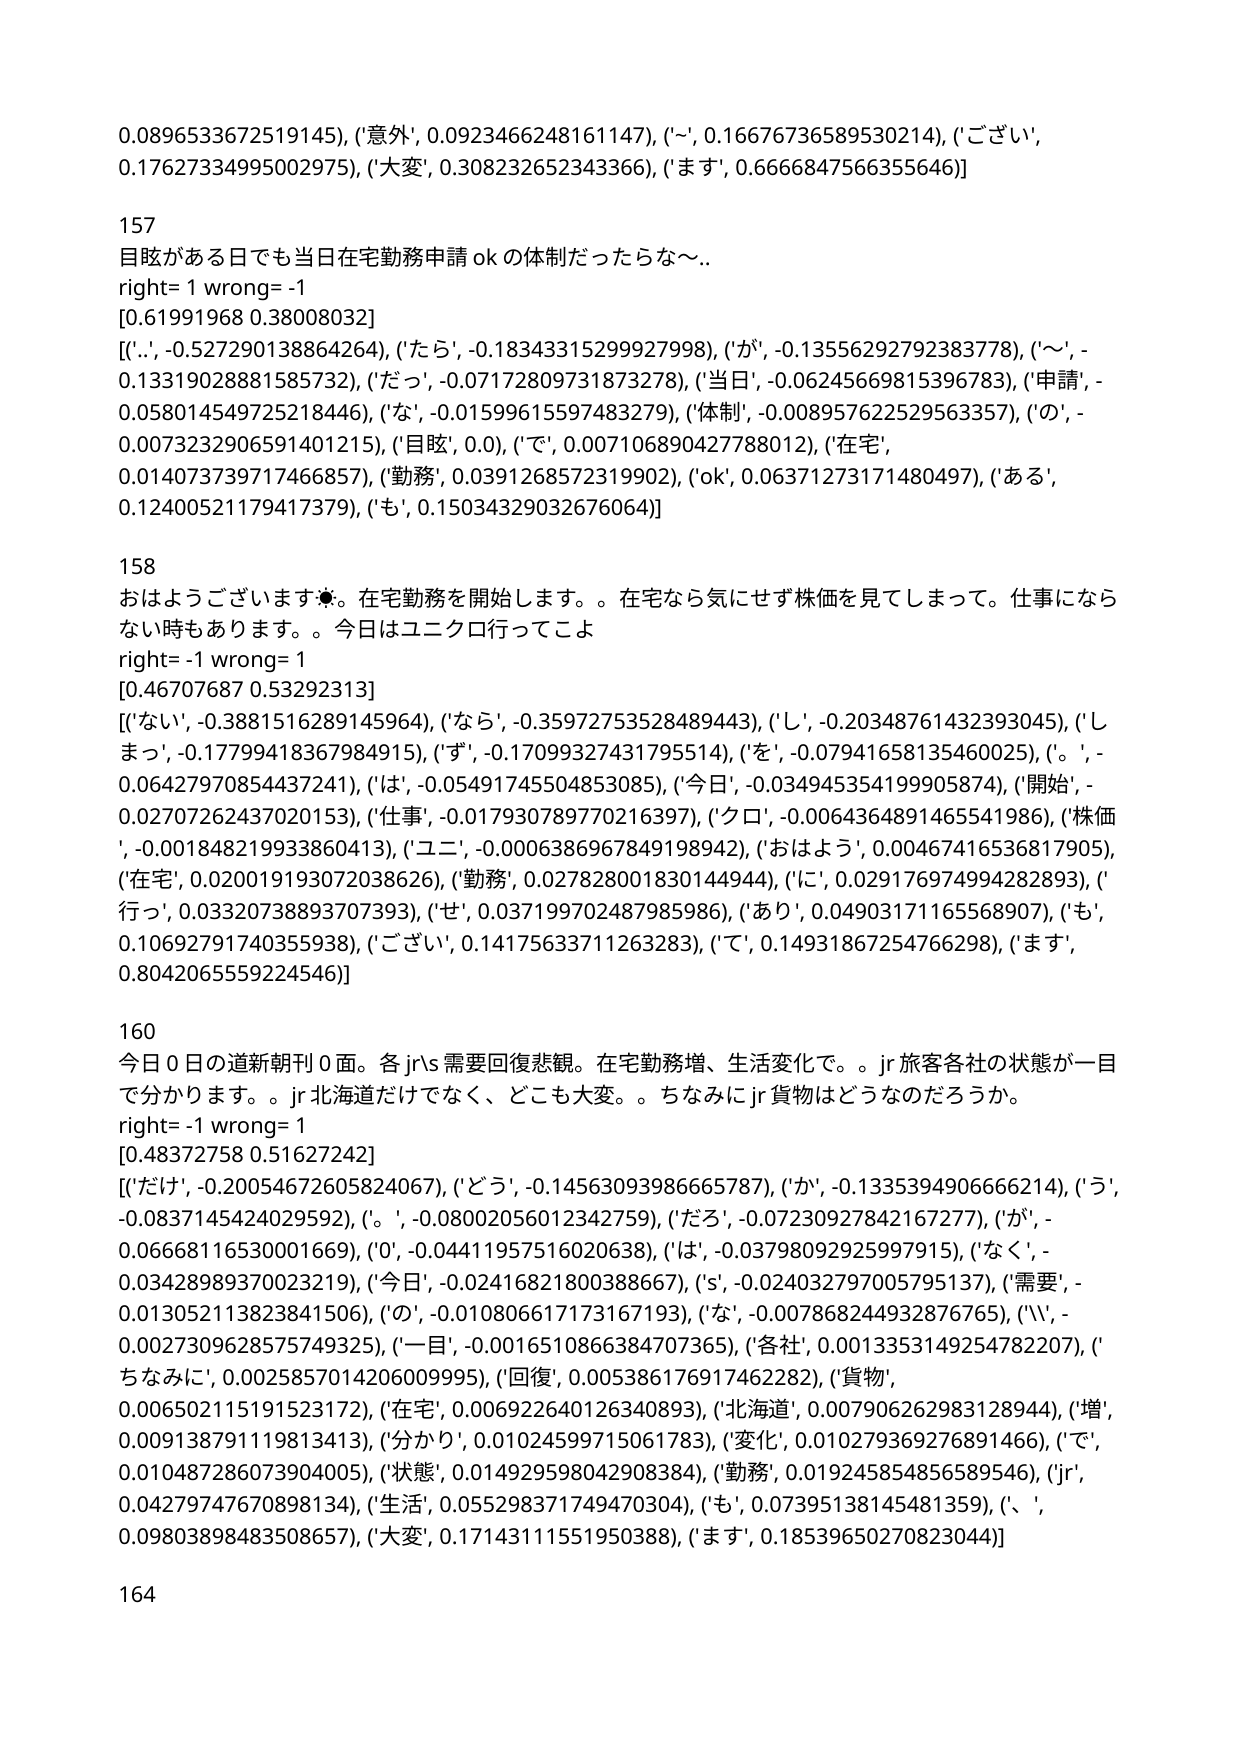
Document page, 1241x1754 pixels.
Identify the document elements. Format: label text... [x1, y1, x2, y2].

text 157 [118, 210, 1122, 240]
text 今日0日の道新朝刊0面。各jr\s需要回復悲観。在宅勤務増、生活変化で。。jr旅客各社の状態が一目で分かります。。jr北海道だけでなく、どこも大変。。ちなみにjr貨物はどうなのだろうか。 [118, 1046, 1122, 1110]
text おはようございます☀。在宅勤務を開始します。。在宅なら気にせず株価を見てしまって。仕事にならない時もあります。。今日はユニクロ行ってこよ [118, 581, 1122, 644]
text [0.48372758 0.51627242] [118, 1139, 1122, 1169]
text right= -1 wrong= 1 [118, 644, 1122, 674]
text [0.46707687 0.53292313] [118, 674, 1122, 704]
text right= -1 wrong= 1 [118, 1110, 1122, 1139]
text 0.0896533672519145), ('意外', 0.0923466248161147), ('~', 0.16676736589530214), ('ござい', 0.17627334995002975), ('大変', 0.308232652343366), ('ます', 0.6666847566355646)] [118, 118, 1122, 182]
text [('ない', -0.3881516289145964), ('なら', -0.35972753528489443), ('し', -0.20348761432393045), ('しまっ', -0.17799418367984915), ('ず', -0.17099327431795514), ('を', -0.07941658135460025), ('。', -0.06427970854437241), ('は', -0.05491745504853085), ('今日', -0.034945354199905874), ('開始', -0.02707262437020153), ('仕事', -0.017930789770216397), ('クロ', -0.0064364891465541986), ('株価', -0.001848219933860413), ('ユニ', -0.0006386967849198942), ('おはよう', 0.00467416536817905), ('在宅', 0.020019193072038626), ('勤務', 0.027828001830144944), ('に', 0.029176974994282893), ('行っ', 0.03320738893707393), ('せ', 0.037199702487985986), ('あり', 0.04903171165568907), ('も', 0.10692791740355938), ('ござい', 0.14175633711263283), ('て', 0.14931867254766298), ('ます', 0.8042065559224546)] [118, 704, 1122, 988]
text 158 [118, 551, 1122, 581]
text 目眩がある日でも当日在宅勤務申請okの体制だったらな〜.. [118, 240, 1122, 272]
text [0.61991968 0.38008032] [118, 302, 1122, 332]
text right= 1 wrong= -1 [118, 272, 1122, 302]
text [('だけ', -0.20054672605824067), ('どう', -0.14563093986665787), ('か', -0.1335394906666214), ('う', -0.0837145424029592), ('。', -0.08002056012342759), ('だろ', -0.07230927842167277), ('が', -0.06668116530001669), ('0', -0.04411957516020638), ('は', -0.03798092925997915), ('なく', -0.03428989370023219), ('今日', -0.02416821800388667), ('s', -0.024032797005795137), ('需要', -0.013052113823841506), ('の', -0.010806617173167193), ('な', -0.007868244932876765), ('\\', -0.0027309628575749325), ('一目', -0.0016510866384707365), ('各社', 0.0013353149254782207), ('ちなみに', 0.0025857014206009995), ('回復', 0.005386176917462282), ('貨物', 0.006502115191523172), ('在宅', 0.006922640126340893), ('北海道', 0.007906262983128944), ('増', 0.009138791119813413), ('分かり', 0.01024599715061783), ('変化', 0.010279369276891466), ('で', 0.010487286073904005), ('状態', 0.014929598042908384), ('勤務', 0.019245854856589546), ('jr', 0.04279747670898134), ('生活', 0.055298371749470304), ('も', 0.07395138145481359), ('、', 0.09803898483508657), ('大変', 0.17143111551950388), ('ます', 0.18539650270823044)] [118, 1169, 1122, 1551]
text 164 [118, 1579, 1122, 1609]
text [('..', -0.527290138864264), ('たら', -0.18343315299927998), ('が', -0.13556292792383778), ('〜', -0.13319028881585732), ('だっ', -0.07172809731873278), ('当日', -0.06245669815396783), ('申請', -0.058014549725218446), ('な', -0.01599615597483279), ('体制', -0.008957622529563357), ('の', -0.0073232906591401215), ('目眩', 0.0), ('で', 0.007106890427788012), ('在宅', 0.014073739717466857), ('勤務', 0.0391268572319902), ('ok', 0.06371273171480497), ('ある', 0.12400521179417379), ('も', 0.15034329032676064)] [118, 332, 1122, 522]
text 160 [118, 1016, 1122, 1046]
